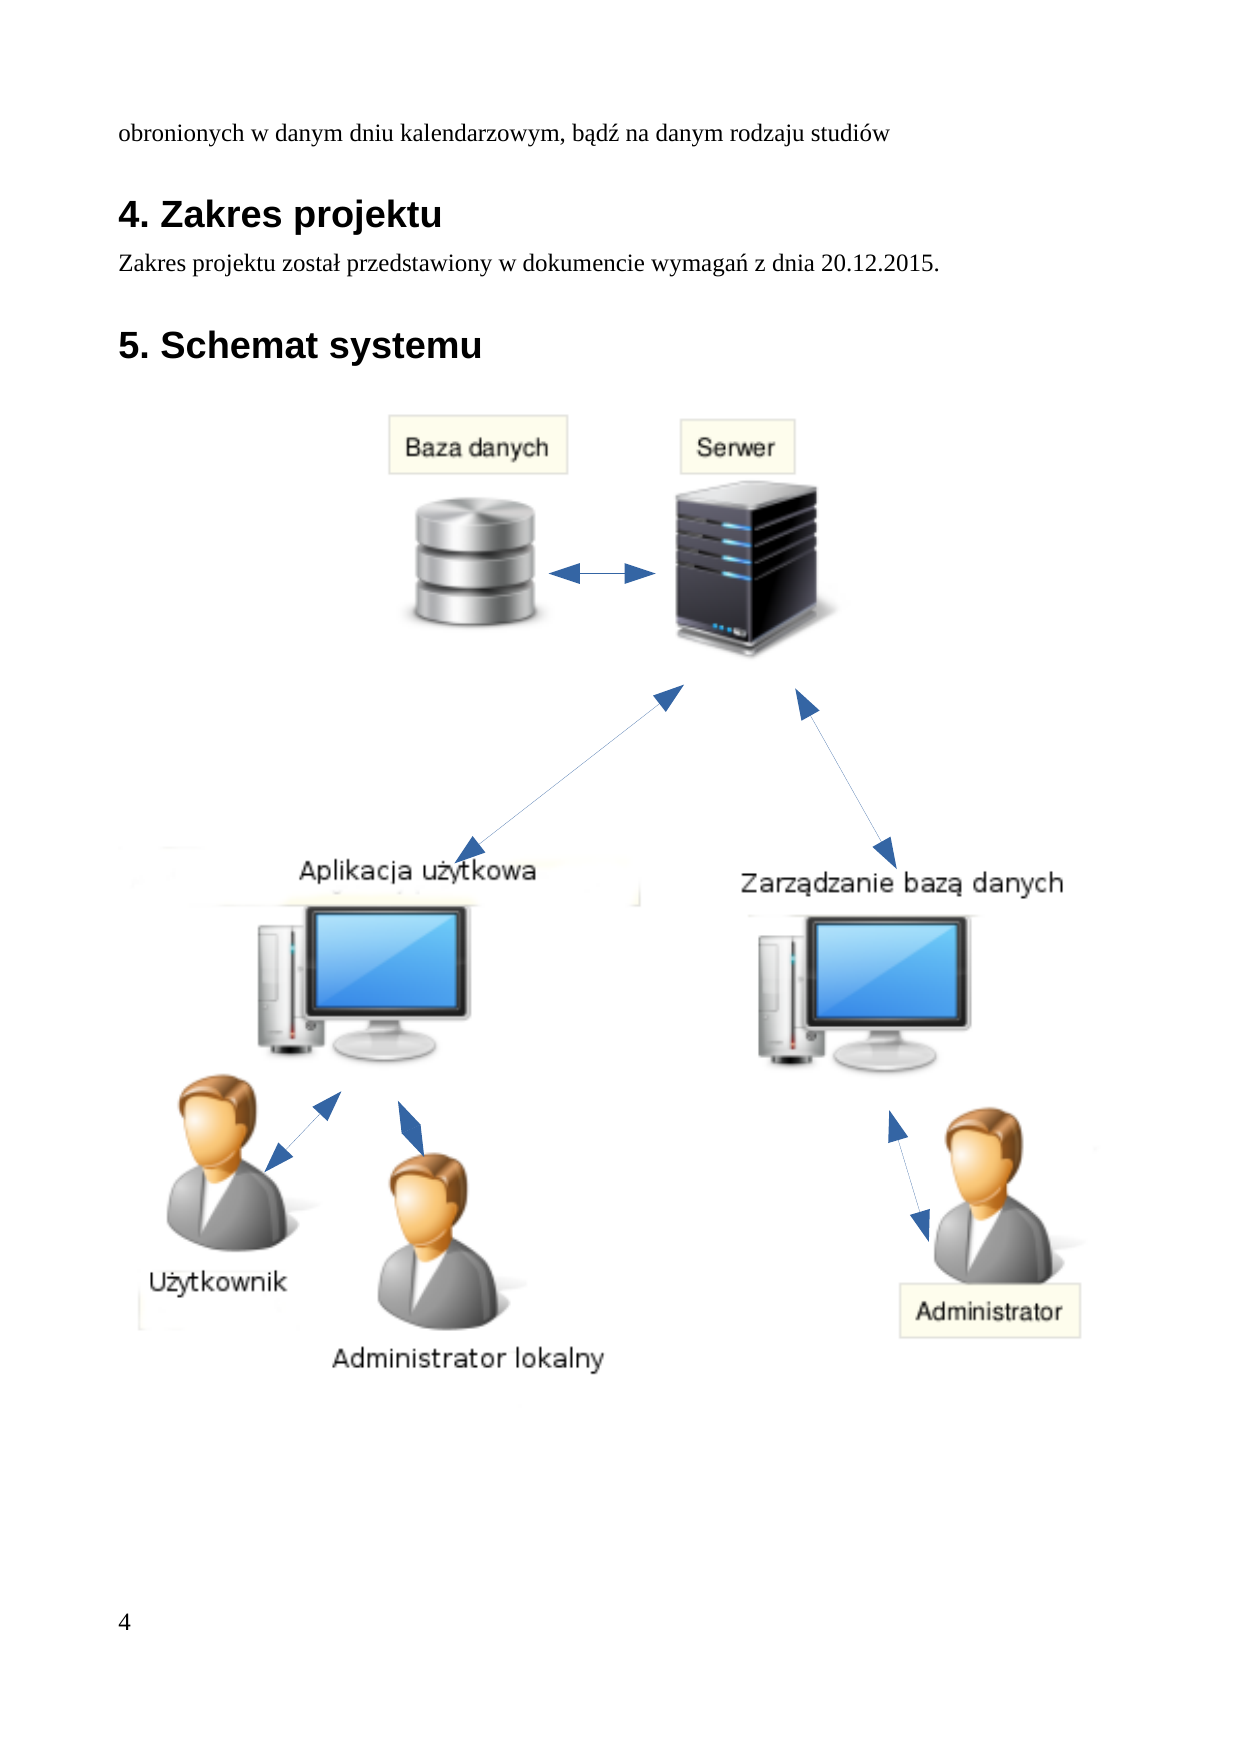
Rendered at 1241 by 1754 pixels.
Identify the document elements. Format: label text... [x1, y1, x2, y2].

text Zakres projektu został przedstawiony w dokumencie wymagań z dnia 20.12.2015. [118, 248, 1122, 277]
subtitle 4. Zakres projektu [118, 192, 1122, 236]
picture [118, 378, 1123, 1428]
subtitle 5. Schemat systemu [118, 322, 1122, 366]
text obronionych w danym dniu kalendarzowym, bądź na danym rodzaju studiów [118, 118, 1122, 147]
